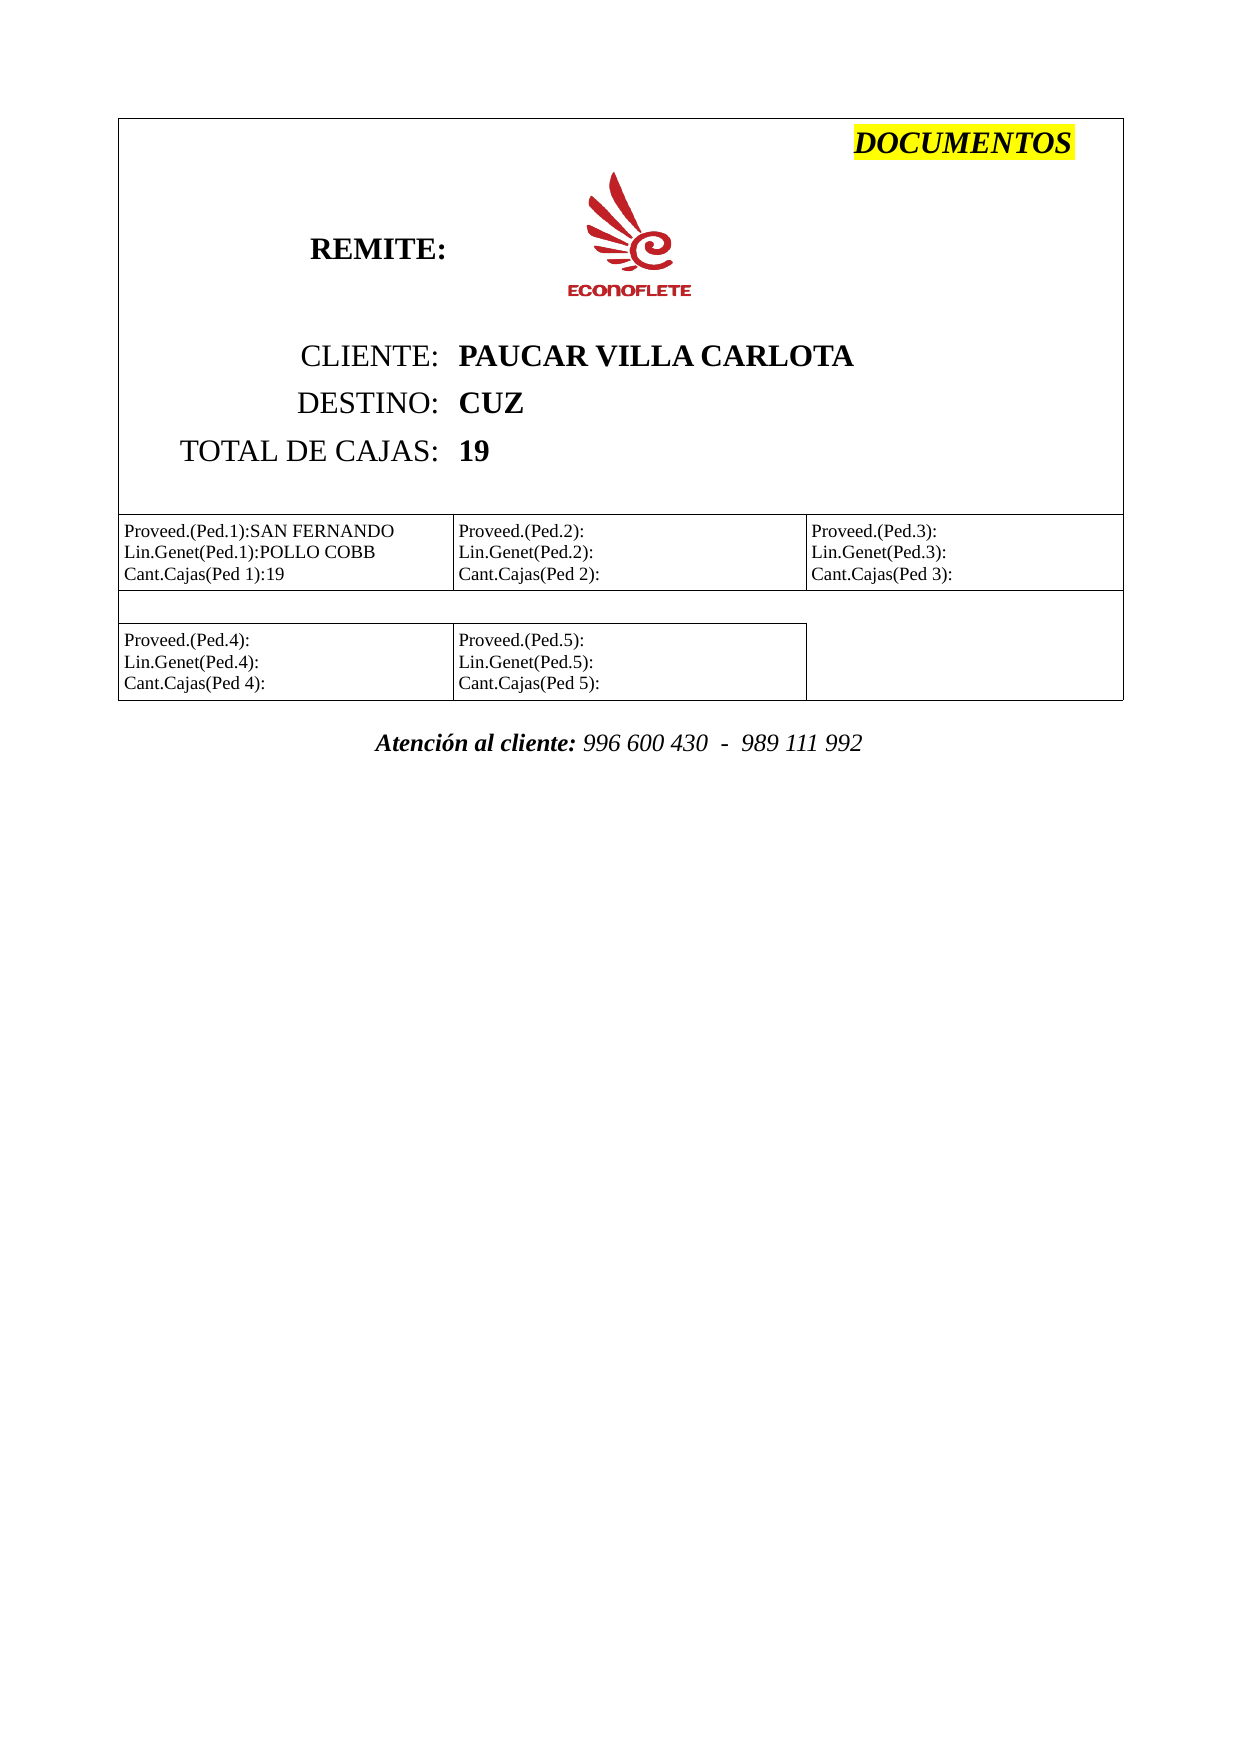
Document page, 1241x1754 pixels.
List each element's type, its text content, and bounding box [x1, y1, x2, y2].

table_cell Proveed.(Ped.2): Lin.Genet(Ped.2): Cant.Cajas(Ped 2): [454, 515, 806, 590]
table_cell 19 [453, 426, 1123, 474]
table_cell [119, 591, 453, 623]
table_cell [806, 474, 1123, 514]
table_cell [453, 166, 806, 332]
table_cell [806, 379, 1123, 426]
table_cell REMITE: [119, 166, 453, 332]
table_cell Proveed.(Ped.1):SAN FERNANDO Lin.Genet(Ped.1):POLLO COBB Cant.Cajas(Ped 1):19 [119, 515, 453, 590]
table_header [119, 119, 453, 166]
table_cell Proveed.(Ped.4): Lin.Genet(Ped.4): Cant.Cajas(Ped 4): [119, 624, 453, 699]
table_cell DESTINO: [119, 379, 453, 426]
table_cell [119, 474, 453, 514]
picture [552, 171, 707, 297]
table_cell [806, 166, 1123, 332]
text Atención al cliente: 996 600 430 - 989 111 992 [118, 728, 1122, 757]
table_cell Proveed.(Ped.5): Lin.Genet(Ped.5): Cant.Cajas(Ped 5): [454, 624, 806, 699]
table_cell [806, 591, 1123, 623]
table_cell CUZ [453, 379, 806, 426]
table_cell [453, 591, 806, 623]
table_cell TOTAL DE CAJAS: [119, 426, 453, 474]
table_cell CLIENTE: [119, 332, 453, 379]
table_header [453, 119, 806, 166]
table_header DOCUMENTOS [806, 119, 1123, 166]
table_cell [453, 474, 806, 514]
table_cell Proveed.(Ped.3): Lin.Genet(Ped.3): Cant.Cajas(Ped 3): [807, 515, 1123, 590]
table_cell [807, 623, 1123, 699]
table_cell PAUCAR VILLA CARLOTA [453, 332, 1123, 379]
